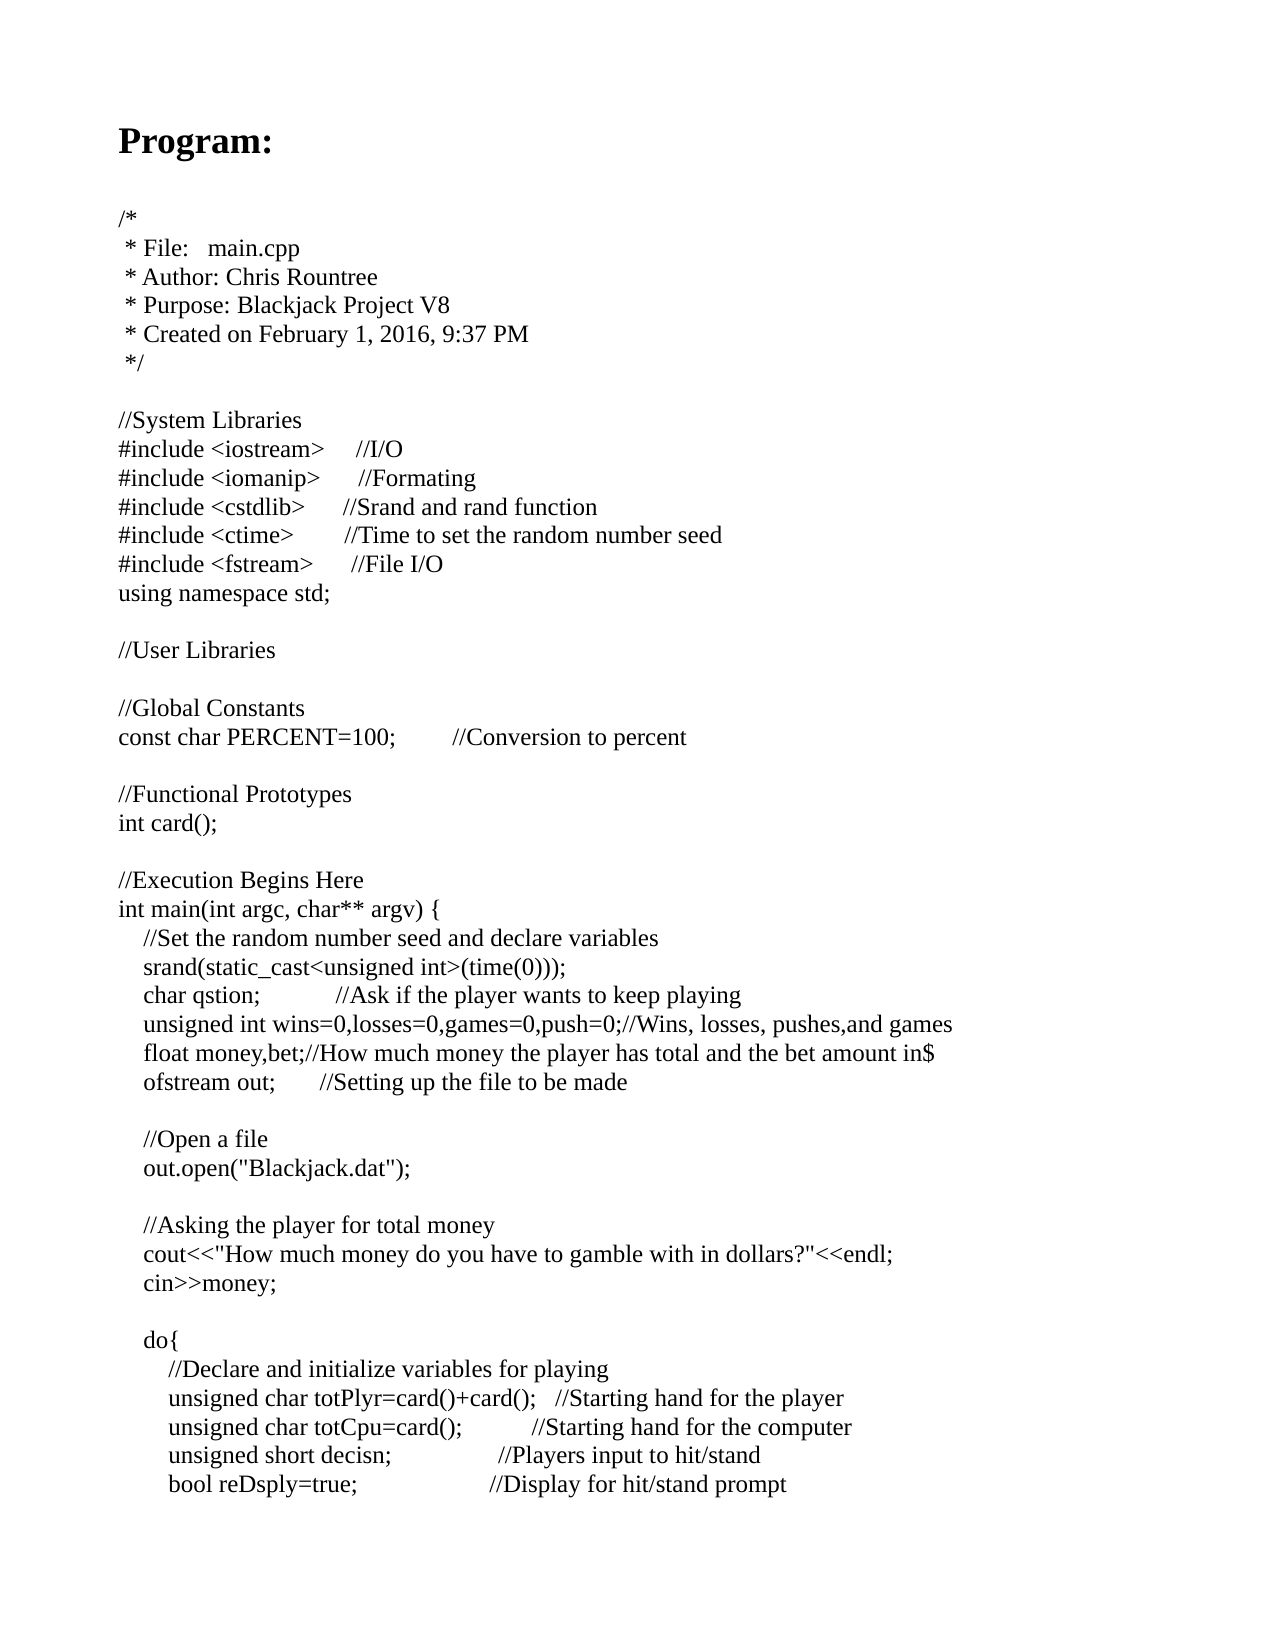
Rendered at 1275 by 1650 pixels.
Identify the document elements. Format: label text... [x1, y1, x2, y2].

text ofstream out; //Setting up the file to be made [118, 1067, 1157, 1096]
text unsigned char totCpu=card(); //Starting hand for the computer [118, 1412, 1157, 1441]
text #include <fstream> //File I/O [118, 549, 1157, 578]
text //User Libraries [118, 636, 1157, 664]
text int main(int argc, char** argv) { [118, 894, 1157, 923]
text Program: [118, 118, 1157, 161]
text //Set the random number seed and declare variables [118, 923, 1157, 952]
text * Author: Chris Rountree [118, 262, 1157, 291]
text //Functional Prototypes [118, 779, 1157, 808]
text //Asking the player for total money [118, 1211, 1157, 1239]
text out.open("Blackjack.dat"); [118, 1153, 1157, 1182]
text /* [118, 204, 1157, 233]
text //Execution Begins Here [118, 866, 1157, 894]
text */ [118, 348, 1157, 377]
text //Open a file [118, 1124, 1157, 1153]
text unsigned short decisn; //Players input to hit/stand [118, 1441, 1157, 1469]
text int card(); [118, 808, 1157, 837]
text char qstion; //Ask if the player wants to keep playing [118, 981, 1157, 1009]
text do{ [118, 1326, 1157, 1354]
text * File: main.cpp [118, 233, 1157, 262]
text unsigned int wins=0,losses=0,games=0,push=0;//Wins, losses, pushes,and games [118, 1009, 1157, 1038]
text * Created on February 1, 2016, 9:37 PM [118, 319, 1157, 348]
text const char PERCENT=100; //Conversion to percent [118, 722, 1157, 751]
text cin>>money; [118, 1268, 1157, 1297]
text using namespace std; [118, 578, 1157, 607]
text bool reDsply=true; //Display for hit/stand prompt [118, 1469, 1157, 1498]
text * Purpose: Blackjack Project V8 [118, 291, 1157, 319]
text #include <iomanip> //Formating [118, 463, 1157, 492]
text #include <iostream> //I/O [118, 434, 1157, 463]
text //Global Constants [118, 693, 1157, 722]
text #include <ctime> //Time to set the random number seed [118, 521, 1157, 549]
text //System Libraries [118, 406, 1157, 434]
text srand(static_cast<unsigned int>(time(0))); [118, 952, 1157, 981]
text //Declare and initialize variables for playing [118, 1354, 1157, 1383]
text float money,bet;//How much money the player has total and the bet amount in$ [118, 1038, 1157, 1067]
text #include <cstdlib> //Srand and rand function [118, 492, 1157, 521]
text unsigned char totPlyr=card()+card(); //Starting hand for the player [118, 1383, 1157, 1412]
text cout<<"How much money do you have to gamble with in dollars?"<<endl; [118, 1239, 1157, 1268]
